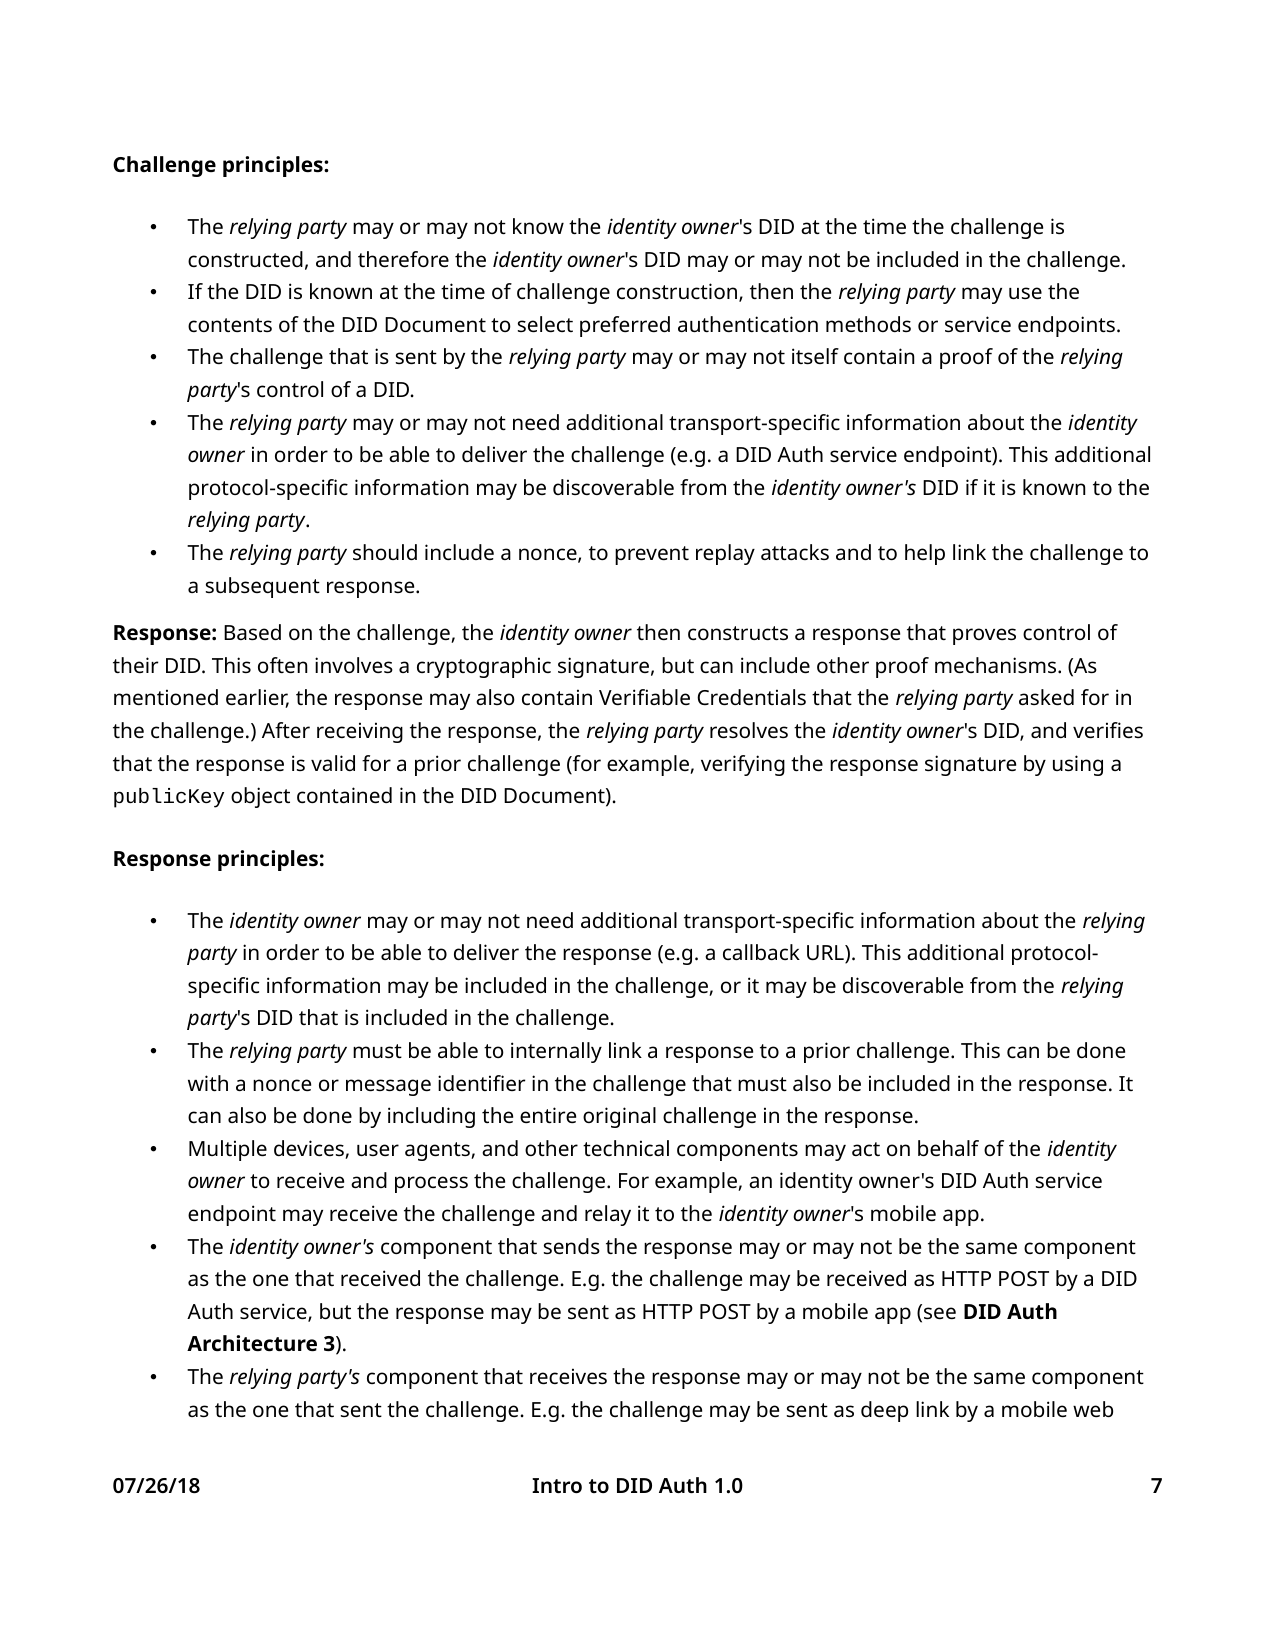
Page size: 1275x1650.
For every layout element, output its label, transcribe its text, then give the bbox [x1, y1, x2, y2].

list The relying party may or may not know the identity owner's DID at the time the challenge is constructed, and therefore the identity owner's DID may or may not be included in the challenge. [150, 212, 1162, 273]
list Multiple devices, user agents, and other technical components may act on behalf of the identity owner to receive and process the challenge. For example, an identity owner's DID Auth service endpoint may receive the challenge and relay it to the identity owner's mobile app. [150, 1134, 1162, 1228]
list The identity owner's component that sends the response may or may not be the same component as the one that received the challenge. E.g. the challenge may be received as HTTP POST by a DID Auth service, but the response may be sent as HTTP POST by a mobile app (see DID Auth Architecture 3). [150, 1232, 1162, 1358]
list The identity owner may or may not need additional transport-specific information about the relying party in order to be able to deliver the response (e.g. a callback URL). This additional protocol-specific information may be included in the challenge, or it may be discoverable from the relying party's DID that is included in the challenge. [150, 906, 1162, 1032]
list The relying party should include a nonce, to prevent replay attacks and to help link the challenge to a subsequent response. [150, 538, 1162, 599]
list The relying party may or may not need additional transport-specific information about the identity owner in order to be able to deliver the challenge (e.g. a DID Auth service endpoint). This additional protocol-specific information may be discoverable from the identity owner's DID if it is known to the relying party. [150, 408, 1162, 534]
list The relying party must be able to internally link a response to a prior challenge. This can be done with a nonce or message identifier in the challenge that must also be included in the response. It can also be done by including the entire original challenge in the response. [150, 1036, 1162, 1130]
text Response principles: [112, 844, 1162, 872]
text Challenge principles: [112, 150, 1162, 178]
list The relying party's component that receives the response may or may not be the same component as the one that sent the challenge. E.g. the challenge may be sent as deep link by a mobile web [150, 1362, 1162, 1423]
text Response: Based on the challenge, the identity owner then constructs a response that proves control of their DID. This often involves a cryptographic signature, but can include other proof mechanisms. (As mentioned earlier, the response may also contain Verifiable Credentials that the relying party asked for in the challenge.) After receiving the response, the relying party resolves the identity owner's DID, and verifies that the response is valid for a prior challenge (for example, verifying the response signature by using a publicKey object contained in the DID Document). [112, 618, 1162, 810]
list The challenge that is sent by the relying party may or may not itself contain a proof of the relying party's control of a DID. [150, 342, 1162, 403]
list If the DID is known at the time of challenge construction, then the relying party may use the contents of the DID Document to select preferred authentication methods or service endpoints. [150, 277, 1162, 338]
